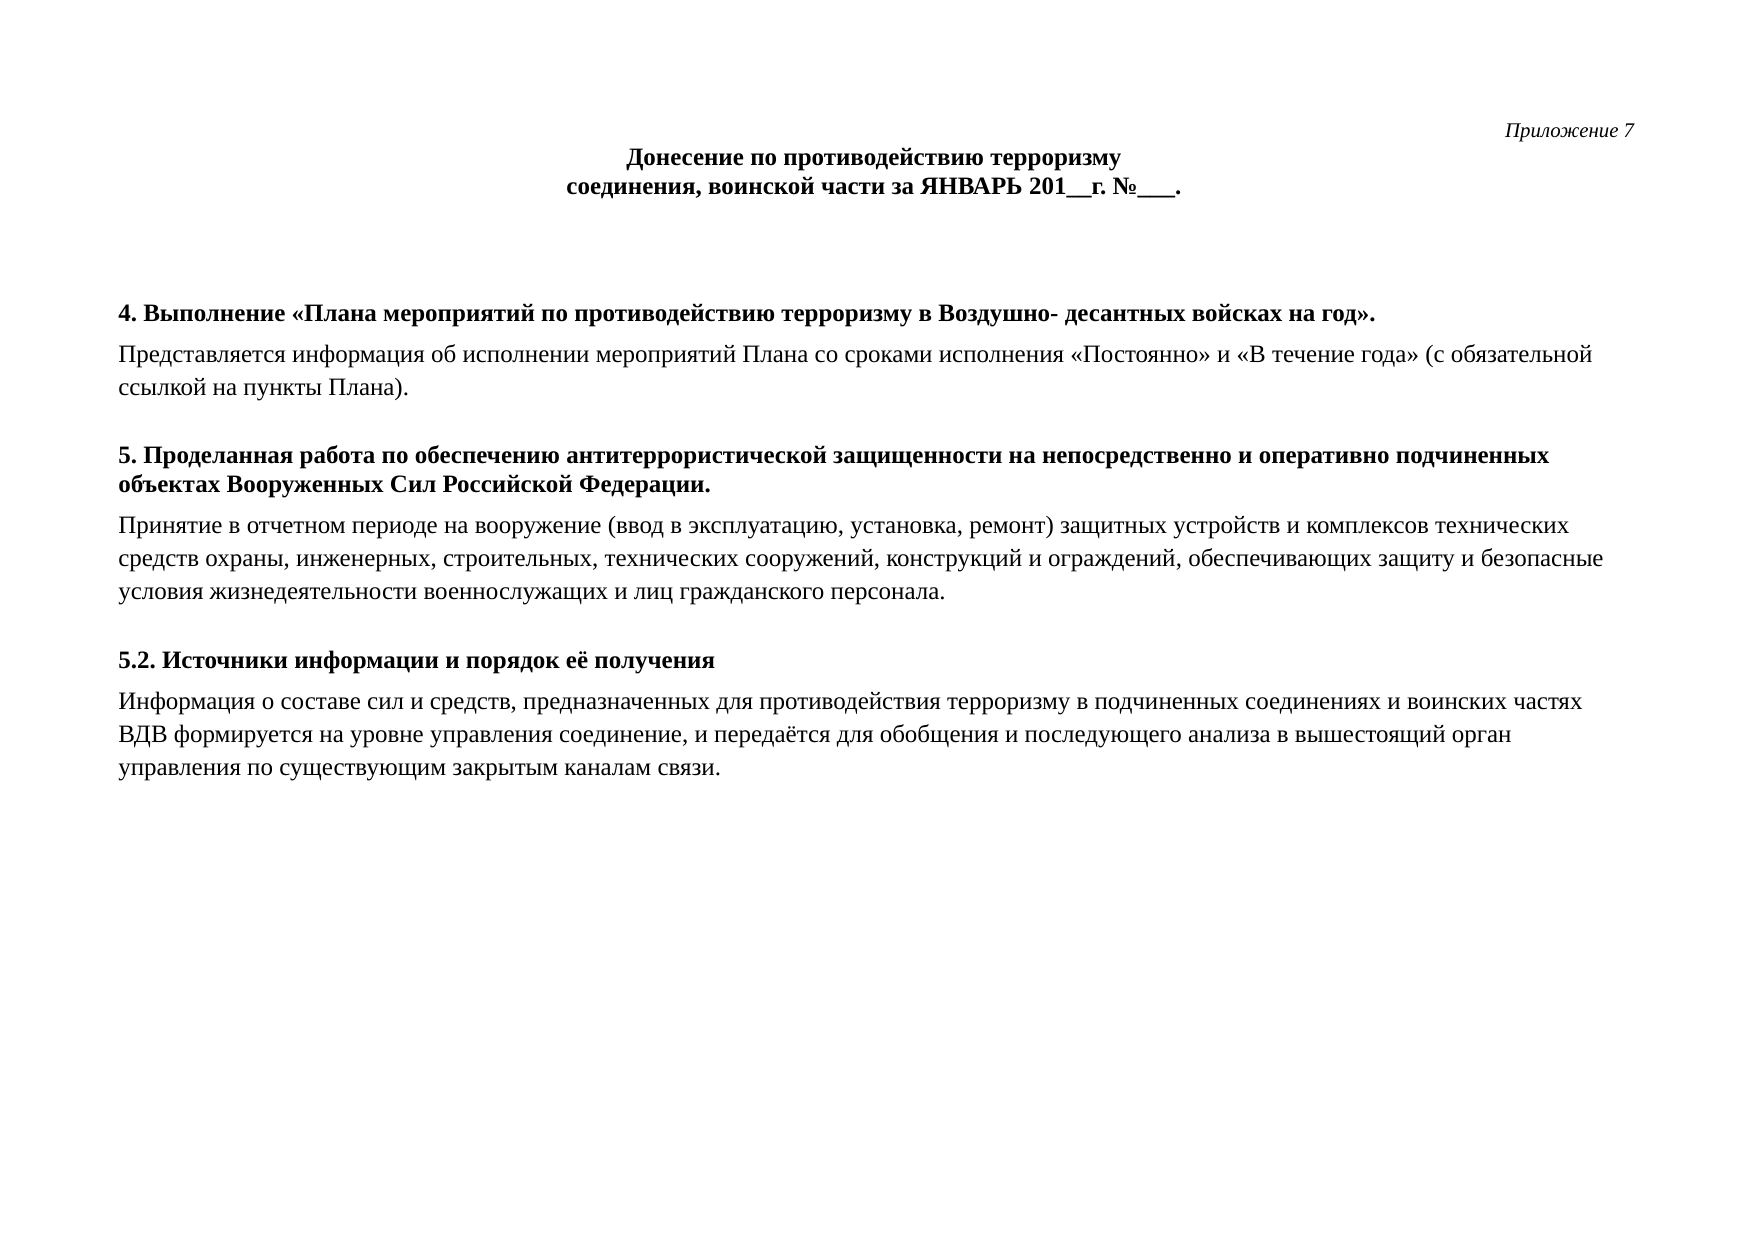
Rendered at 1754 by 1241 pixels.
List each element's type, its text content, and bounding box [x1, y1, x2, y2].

subtitle 4. Выполнение «Плана мероприятий по противодействию терроризму в Воздушно- десантных войсках на год». [118, 298, 1636, 326]
text Информация о составе сил и средств, предназначенных для противодействия терроризму в подчиненных соединениях и воинских частях ВДВ формируется на уровне управления соединение, и передаётся для обобщения и последующего анализа в вышестоящий орган управления по существующим закрытым каналам связи. [118, 686, 1636, 781]
subtitle 5. Проделанная работа по обеспечению антитеррористической защищенности на непосредственно и оперативно подчиненных объектах Вооруженных Сил Российской Федерации. [118, 440, 1636, 498]
text Принятие в отчетном периоде на вооружение (ввод в эксплуатацию, установка, ремонт) защитных устройств и комплексов технических средств охраны, инженерных, строительных, технических сооружений, конструкций и ограждений, обеспечивающих защиту и безопасные условия жизнедеятельности военнослужащих и лиц гражданского персонала. [118, 510, 1636, 605]
text Представляется информация об исполнении мероприятий Плана со сроками исполнения «Постоянно» и «В течение года» (с обязательной ссылкой на пункты Плана). [118, 339, 1636, 401]
subtitle 5.2. Источники информации и порядок её получения [118, 645, 1636, 673]
